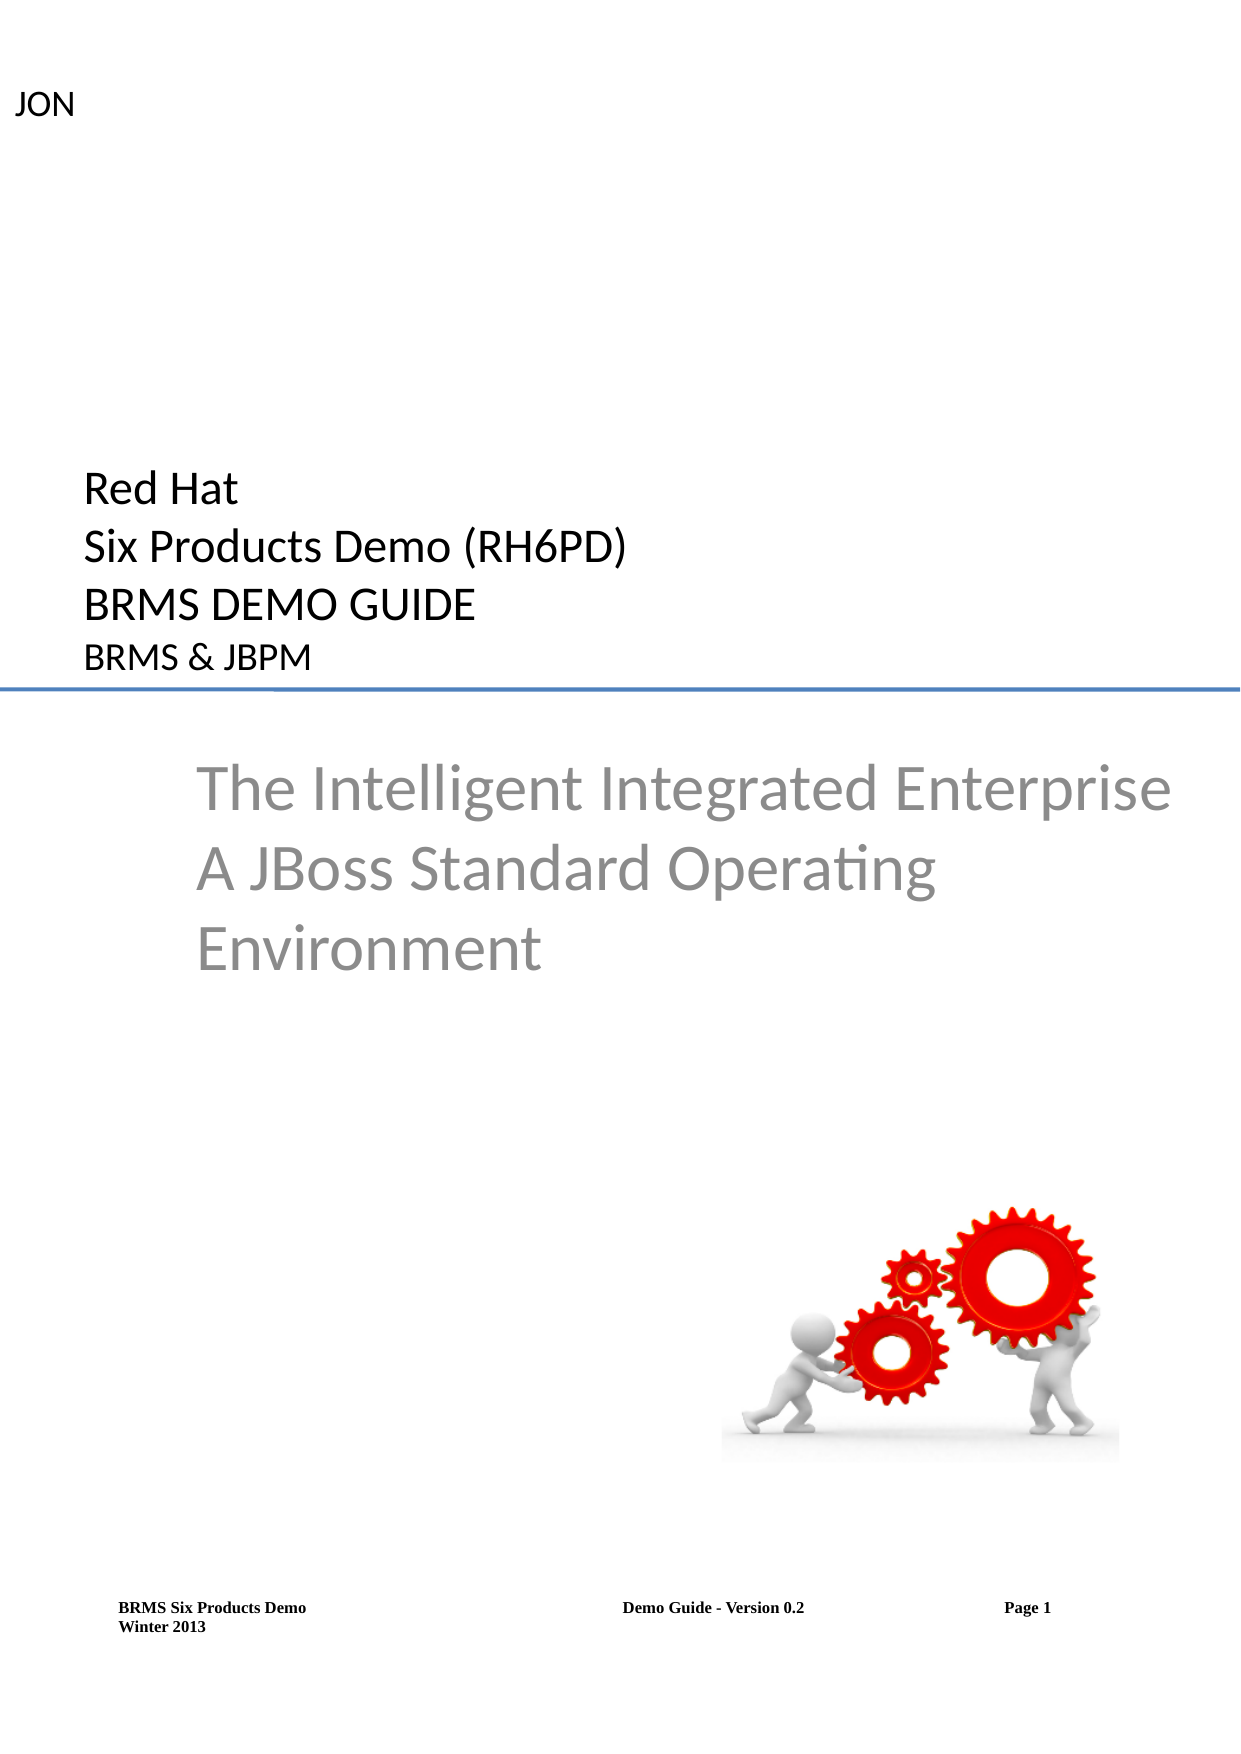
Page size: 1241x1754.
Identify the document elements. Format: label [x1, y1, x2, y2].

picture [703, 1181, 1150, 1498]
